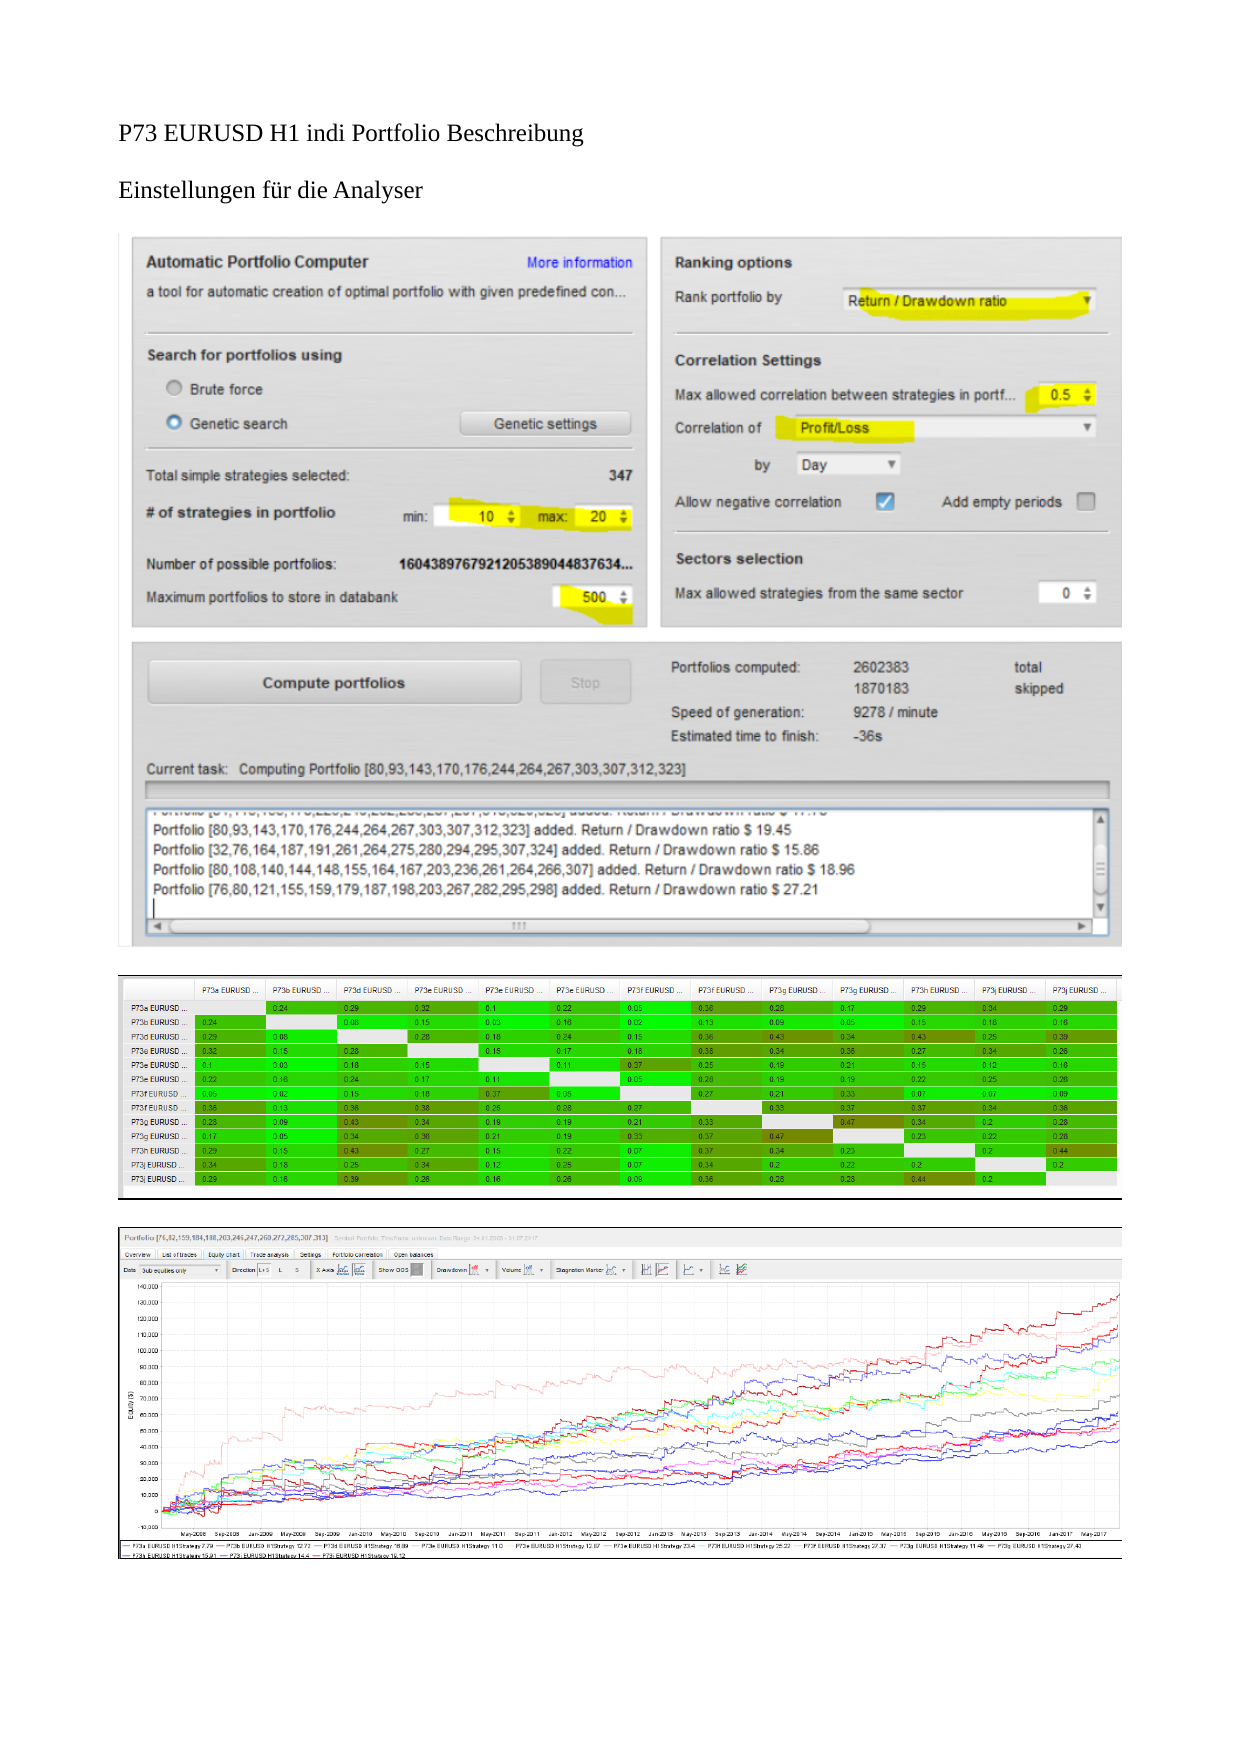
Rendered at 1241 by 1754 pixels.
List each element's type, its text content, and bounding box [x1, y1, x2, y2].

text P73 EURUSD H1 indi Portfolio Beschreibung [118, 118, 1122, 147]
text Einstellungen für die Analyser [118, 176, 1122, 204]
picture [118, 975, 1122, 1200]
picture [118, 1227, 1122, 1559]
picture [118, 233, 1122, 947]
